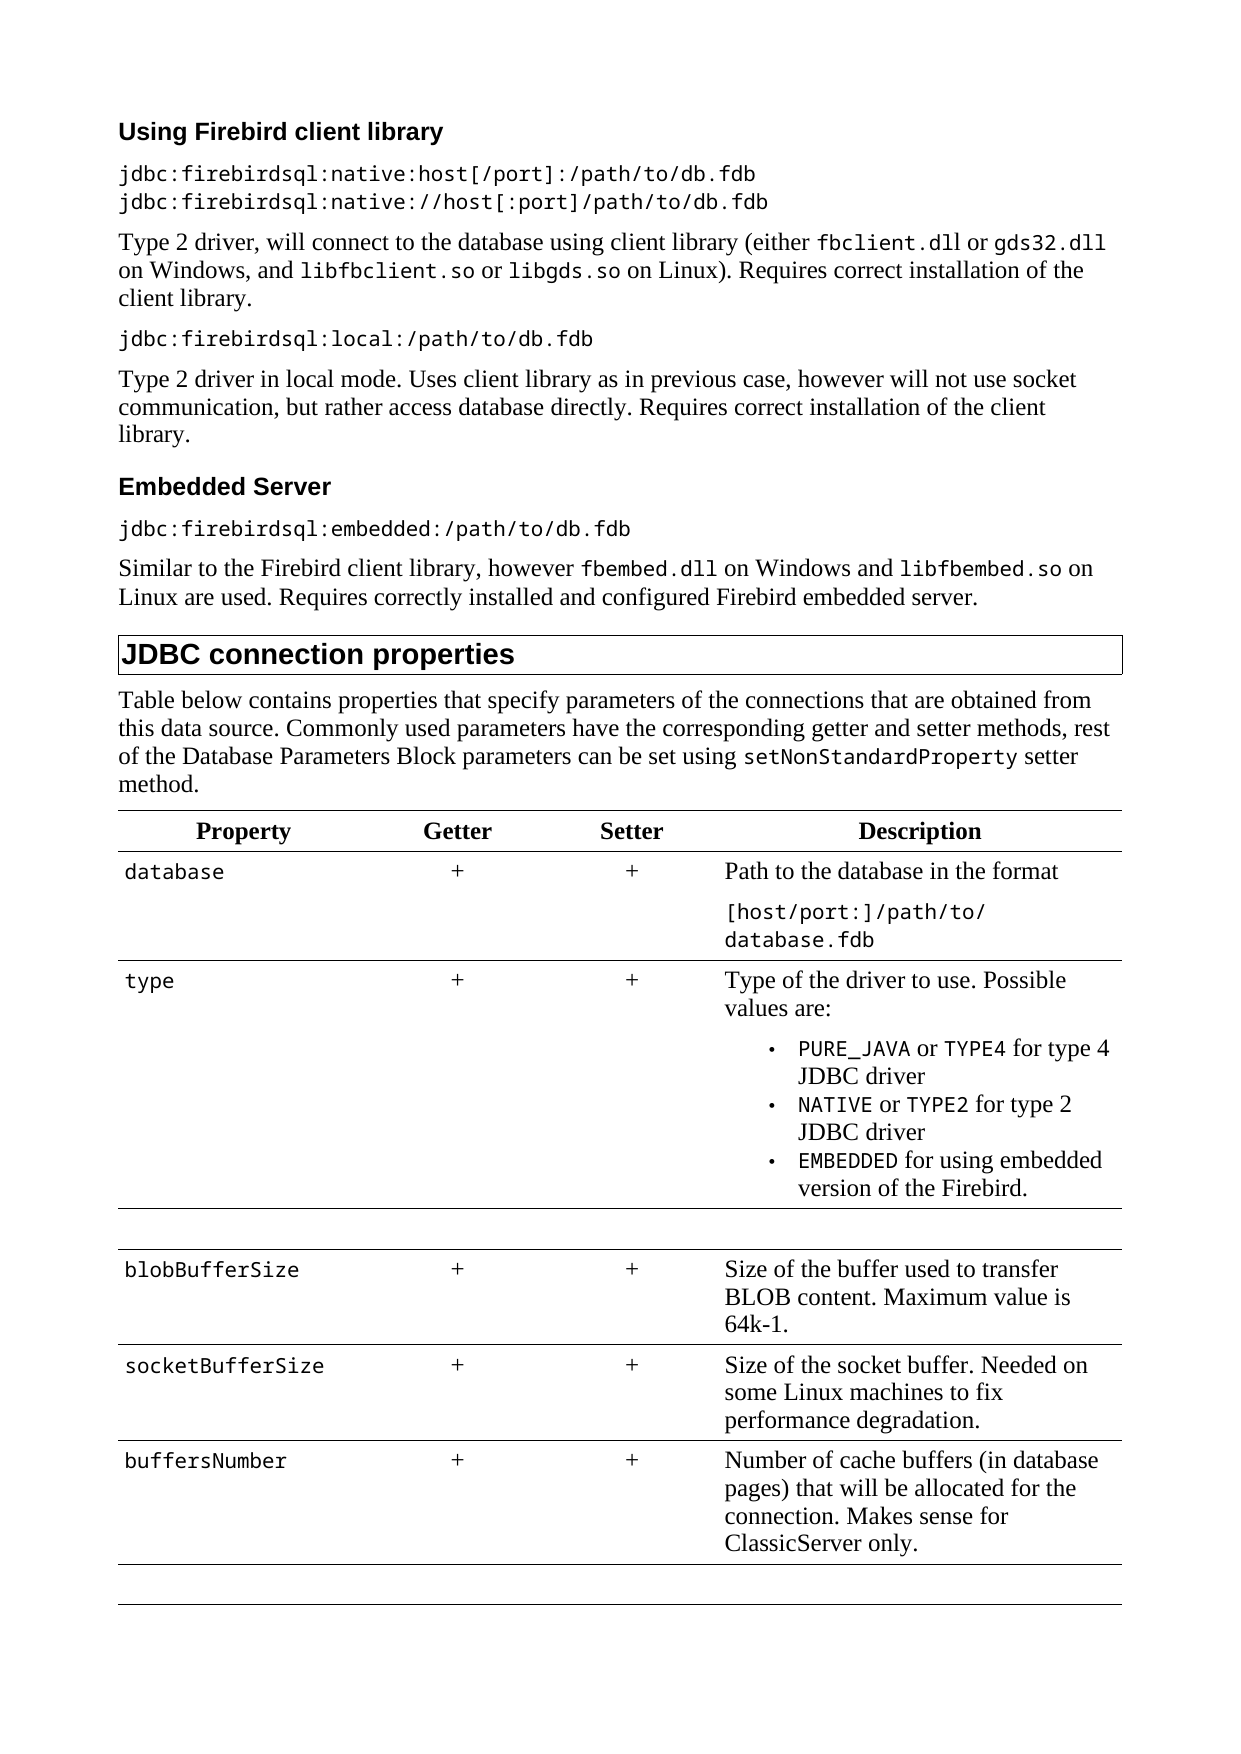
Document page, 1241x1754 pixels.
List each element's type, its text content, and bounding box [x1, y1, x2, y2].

table_cell type [118, 961, 369, 1208]
table_cell socketBufferSize [118, 1345, 369, 1440]
table_cell [718, 1565, 1122, 1604]
text Type 2 driver in local mode. Uses client library as in previous case, however will not use socket communication, but rather access database directly. Requires correct installation of the client library. [118, 365, 1122, 448]
table_cell [369, 1209, 546, 1249]
table_cell [546, 1565, 718, 1604]
table_cell [718, 1209, 1122, 1249]
text jdbc:firebirdsql:local:/path/to/db.fdb [118, 324, 1122, 352]
subtitle Using Firebird client library [118, 118, 1122, 146]
table_cell [369, 1565, 546, 1604]
table_cell + [546, 1345, 718, 1440]
table_cell Type of the driver to use. Possible values are: PURE_JAVA or TYPE4 for type 4 JDBC driver NATIVE or TYPE2 for type 2 JDBC driver EMBEDDED for using embedded version of the Firebird. [718, 961, 1122, 1208]
table_header Setter [546, 811, 718, 851]
table_cell [546, 1209, 718, 1249]
table_cell + [546, 961, 718, 1208]
table_cell + [369, 1441, 546, 1564]
table_cell + [546, 852, 718, 960]
table_cell [118, 1209, 369, 1249]
table_cell Number of cache buffers (in database pages) that will be allocated for the connection. Makes sense for ClassicServer only. [718, 1441, 1122, 1564]
text jdbc:firebirdsql:embedded:/path/to/db.fdb [118, 514, 1122, 542]
table_cell + [369, 1345, 546, 1440]
text Type 2 driver, will connect to the database using client library (either fbclient.dll or gds32.dll on Windows, and libfbclient.so or libgds.so on Linux). Requires correct installation of the client library. [118, 228, 1122, 312]
table_header Getter [369, 811, 546, 851]
text Table below contains properties that specify parameters of the connections that are obtained from this data source. Commonly used parameters have the corresponding getter and setter methods, rest of the Database Parameters Block parameters can be set using setNonStandardProperty setter method. [118, 687, 1122, 798]
table_header Property [118, 811, 369, 851]
subtitle JDBC connection properties [119, 636, 1122, 674]
table_cell database [118, 852, 369, 960]
table_cell buffersNumber [118, 1441, 369, 1564]
table_cell + [369, 1250, 546, 1344]
text Similar to the Firebird client library, however fbembed.dll on Windows and libfbembed.so on Linux are used. Requires correctly installed and configured Firebird embedded server. [118, 554, 1122, 610]
table_cell + [546, 1441, 718, 1564]
table_cell Size of the socket buffer. Needed on some Linux machines to fix performance degradation. [718, 1345, 1122, 1440]
table_header Description [718, 811, 1122, 851]
subtitle Embedded Server [118, 473, 1122, 501]
table_cell + [369, 852, 546, 960]
table_cell Path to the database in the format [host/port:]/path/to/database.fdb [718, 852, 1122, 960]
table_cell blobBufferSize [118, 1250, 369, 1344]
table_cell Size of the buffer used to transfer BLOB content. Maximum value is 64k-1. [718, 1250, 1122, 1344]
table_cell + [546, 1250, 718, 1344]
table_cell [118, 1565, 369, 1604]
table_cell + [369, 961, 546, 1208]
text jdbc:firebirdsql:native:host[/port]:/path/to/db.fdb jdbc:firebirdsql:native://host[:port]/path/to/db.fdb [118, 159, 1122, 215]
